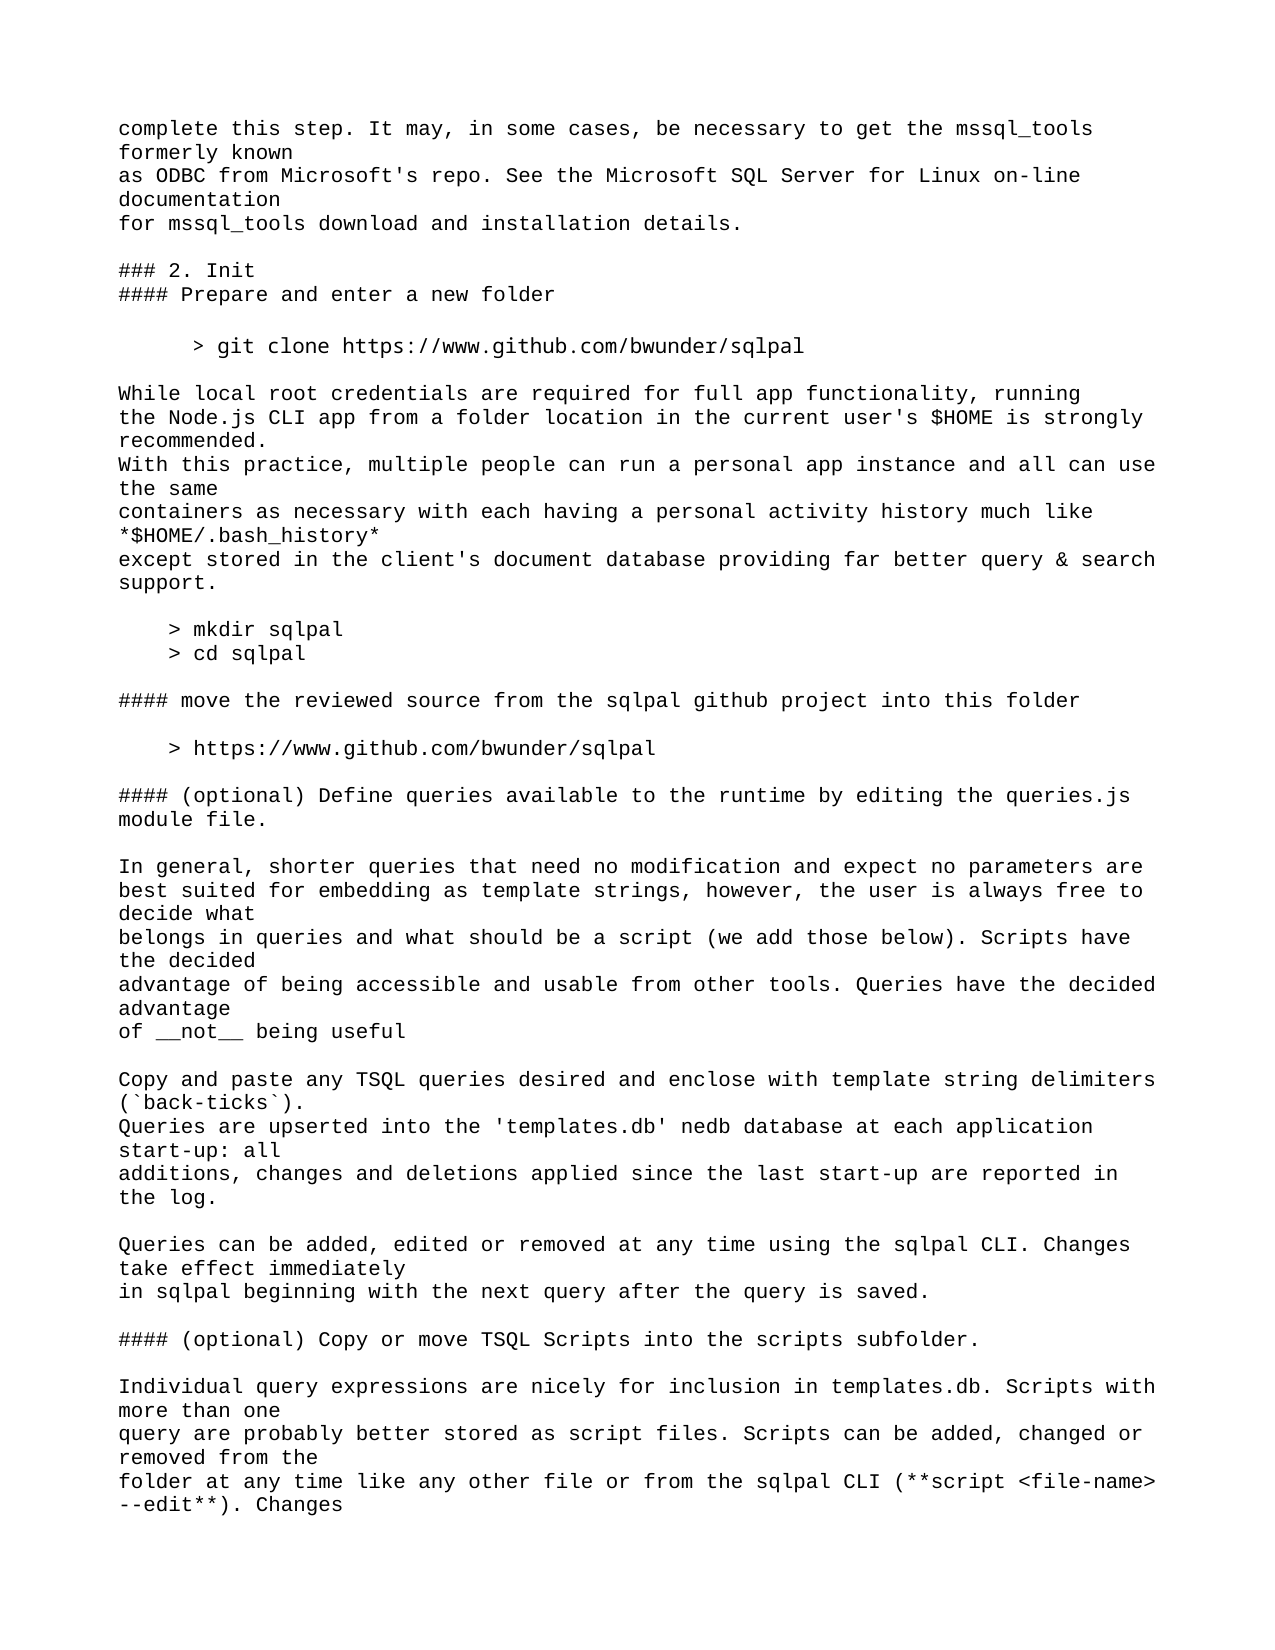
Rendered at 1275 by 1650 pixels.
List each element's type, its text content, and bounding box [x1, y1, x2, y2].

text complete this step. It may, in some cases, be necessary to get the mssql_tools formerly known [118, 118, 1157, 165]
text In general, shorter queries that need no modification and expect no parameters are [118, 856, 1157, 879]
text the Node.js CLI app from a folder location in the current user's $HOME is strongly recommended. [118, 407, 1157, 454]
text With this practice, multiple people can run a personal app instance and all can use the same [118, 454, 1157, 501]
text of __not__ being useful [118, 1021, 1157, 1045]
text Queries are upserted into the 'templates.db' nedb database at each application start-up: all [118, 1116, 1157, 1163]
text #### (optional) Copy or move TSQL Scripts into the scripts subfolder. [118, 1329, 1157, 1352]
text > cd sqlpal [118, 643, 1157, 667]
text Copy and paste any TSQL queries desired and enclose with template string delimiters (`back-ticks`). [118, 1069, 1157, 1116]
text best suited for embedding as template strings, however, the user is always free to decide what [118, 879, 1157, 927]
text > git clone https://www.github.com/bwunder/sqlpal [118, 331, 1157, 383]
text folder at any time like any other file or from the sqlpal CLI (**script <file-name> --edit**). Changes [118, 1471, 1157, 1518]
text query are probably better stored as script files. Scripts can be added, changed or removed from the [118, 1423, 1157, 1471]
text ### 2. Init [118, 260, 1157, 284]
text additions, changes and deletions applied since the last start-up are reported in the log. [118, 1163, 1157, 1211]
text except stored in the client's document database providing far better query & search support. [118, 548, 1157, 596]
text While local root credentials are required for full app functionality, running [118, 383, 1157, 407]
text #### (optional) Define queries available to the runtime by editing the queries.js module file. [118, 785, 1157, 832]
text #### move the reviewed source from the sqlpal github project into this folder [118, 690, 1157, 714]
text #### Prepare and enter a new folder [118, 284, 1157, 307]
text containers as necessary with each having a personal activity history much like *$HOME/.bash_history* [118, 501, 1157, 548]
text Queries can be added, edited or removed at any time using the sqlpal CLI. Changes take effect immediately [118, 1234, 1157, 1282]
text as ODBC from Microsoft's repo. See the Microsoft SQL Server for Linux on-line documentation [118, 165, 1157, 213]
text > https://www.github.com/bwunder/sqlpal [118, 738, 1157, 761]
text advantage of being accessible and usable from other tools. Queries have the decided advantage [118, 974, 1157, 1021]
text for mssql_tools download and installation details. [118, 213, 1157, 236]
text > mkdir sqlpal [118, 619, 1157, 643]
text belongs in queries and what should be a script (we add those below). Scripts have the decided [118, 927, 1157, 974]
text Individual query expressions are nicely for inclusion in templates.db. Scripts with more than one [118, 1376, 1157, 1423]
text in sqlpal beginning with the next query after the query is saved. [118, 1282, 1157, 1305]
